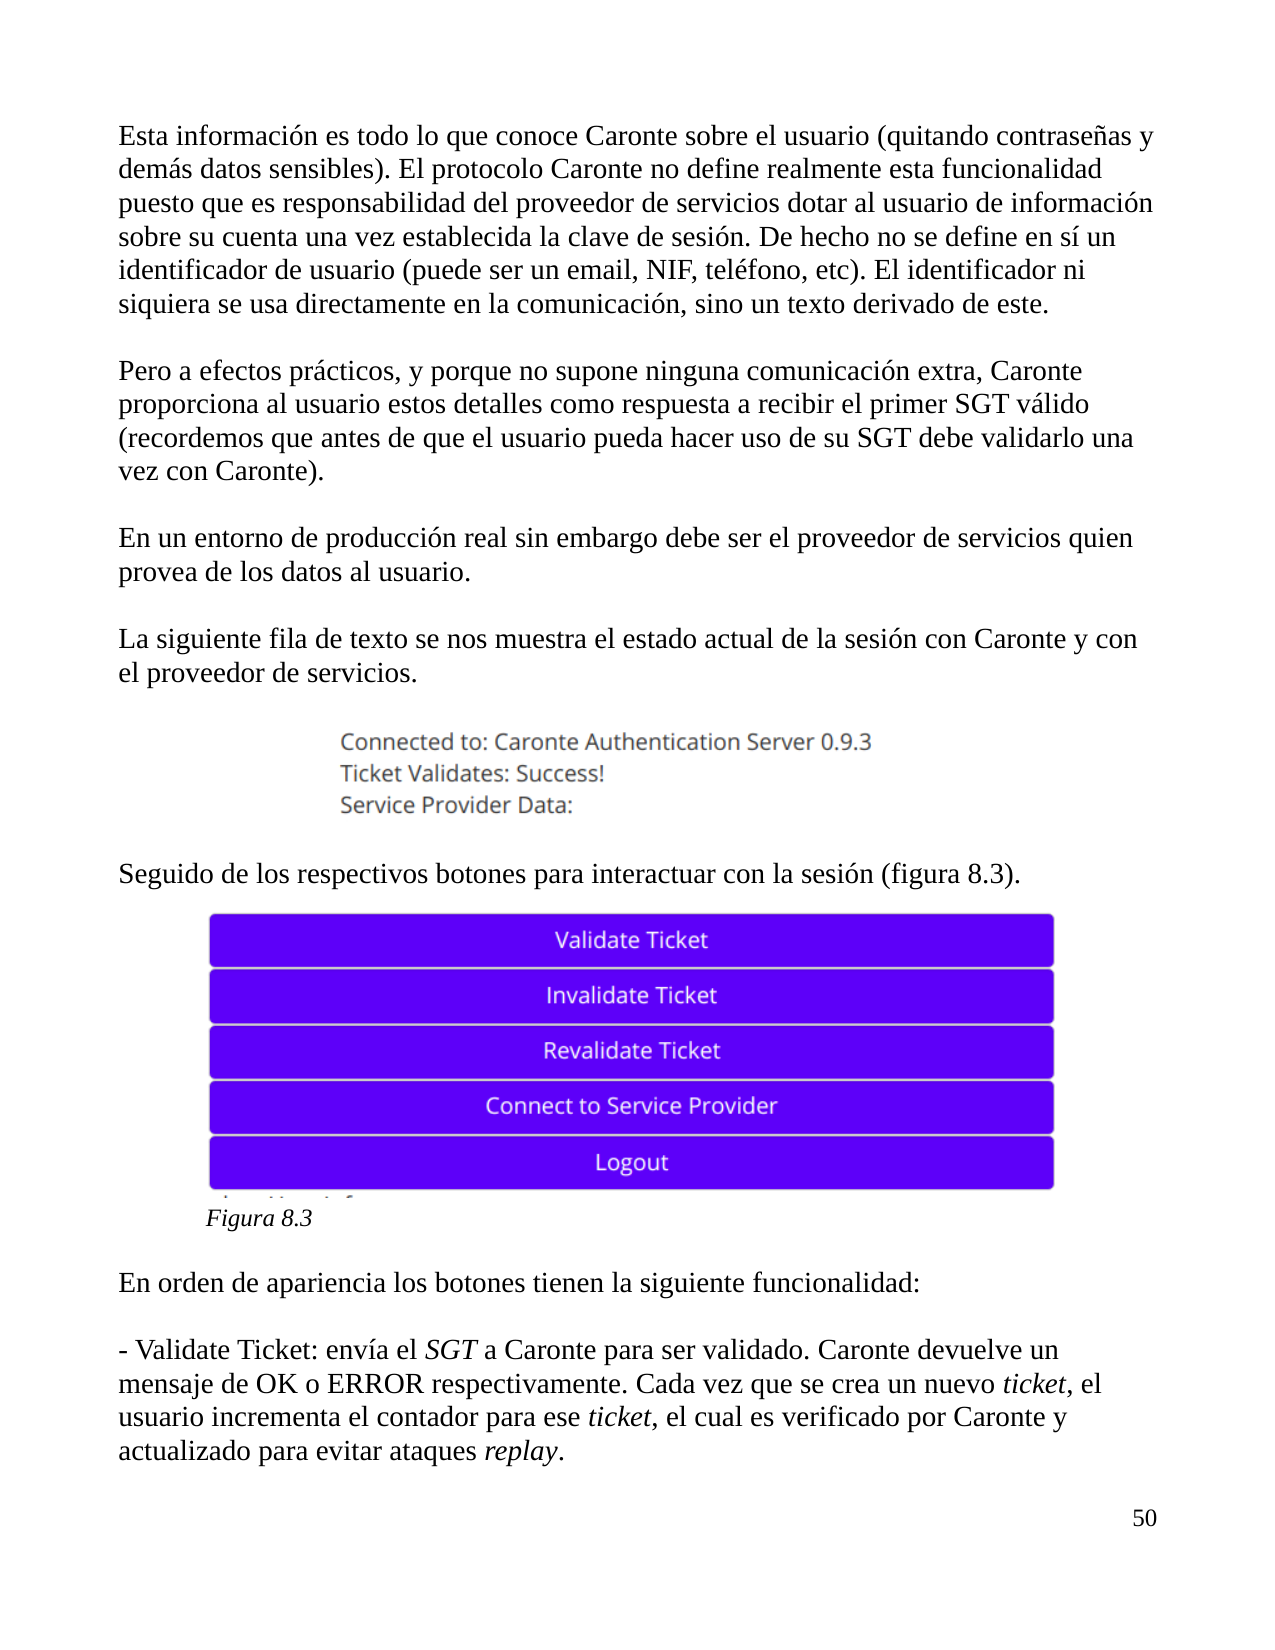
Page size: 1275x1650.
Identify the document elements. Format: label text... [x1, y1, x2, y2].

text La siguiente fila de texto se nos muestra el estado actual de la sesión con Caronte y con el proveedor de servicios. [118, 621, 1157, 688]
text Seguido de los respectivos botones para interactuar con la sesión (figura 8.3). [118, 856, 1157, 889]
text Esta información es todo lo que conoce Caronte sobre el usuario (quitando contraseñas y demás datos sensibles). El protocolo Caronte no define realmente esta funcionalidad puesto que es responsabilidad del proveedor de servicios dotar al usuario de información sobre su cuenta una vez establecida la clave de sesión. De hecho no se define en sí un identificador de usuario (puede ser un email, NIF, teléfono, etc). El identificador ni siquiera se usa directamente en la comunicación, sino un texto derivado de este. [118, 118, 1157, 319]
text Pero a efectos prácticos, y porque no supone ninguna comunicación extra, Caronte proporciona al usuario estos detalles como respuesta a recibir el primer SGT válido (recordemos que antes de que el usuario pueda hacer uso de su SGT debe validarlo una vez con Caronte). [118, 353, 1157, 487]
text Figura 8.3 [206, 1198, 1069, 1232]
text En orden de apariencia los botones tienen la siguiente funcionalidad: [118, 1265, 1157, 1299]
picture [334, 721, 941, 822]
text En un entorno de producción real sin embargo debe ser el proveedor de servicios quien provea de los datos al usuario. [118, 521, 1157, 588]
text - Validate Ticket: envía el SGT a Caronte para ser validado. Caronte devuelve un mensaje de OK o ERROR respectivamente. Cada vez que se crea un nuevo ticket, el usuario incrementa el contador para ese ticket, el cual es verificado por Caronte y actualizado para evitar ataques replay. [118, 1332, 1157, 1467]
picture [205, 908, 1070, 1198]
